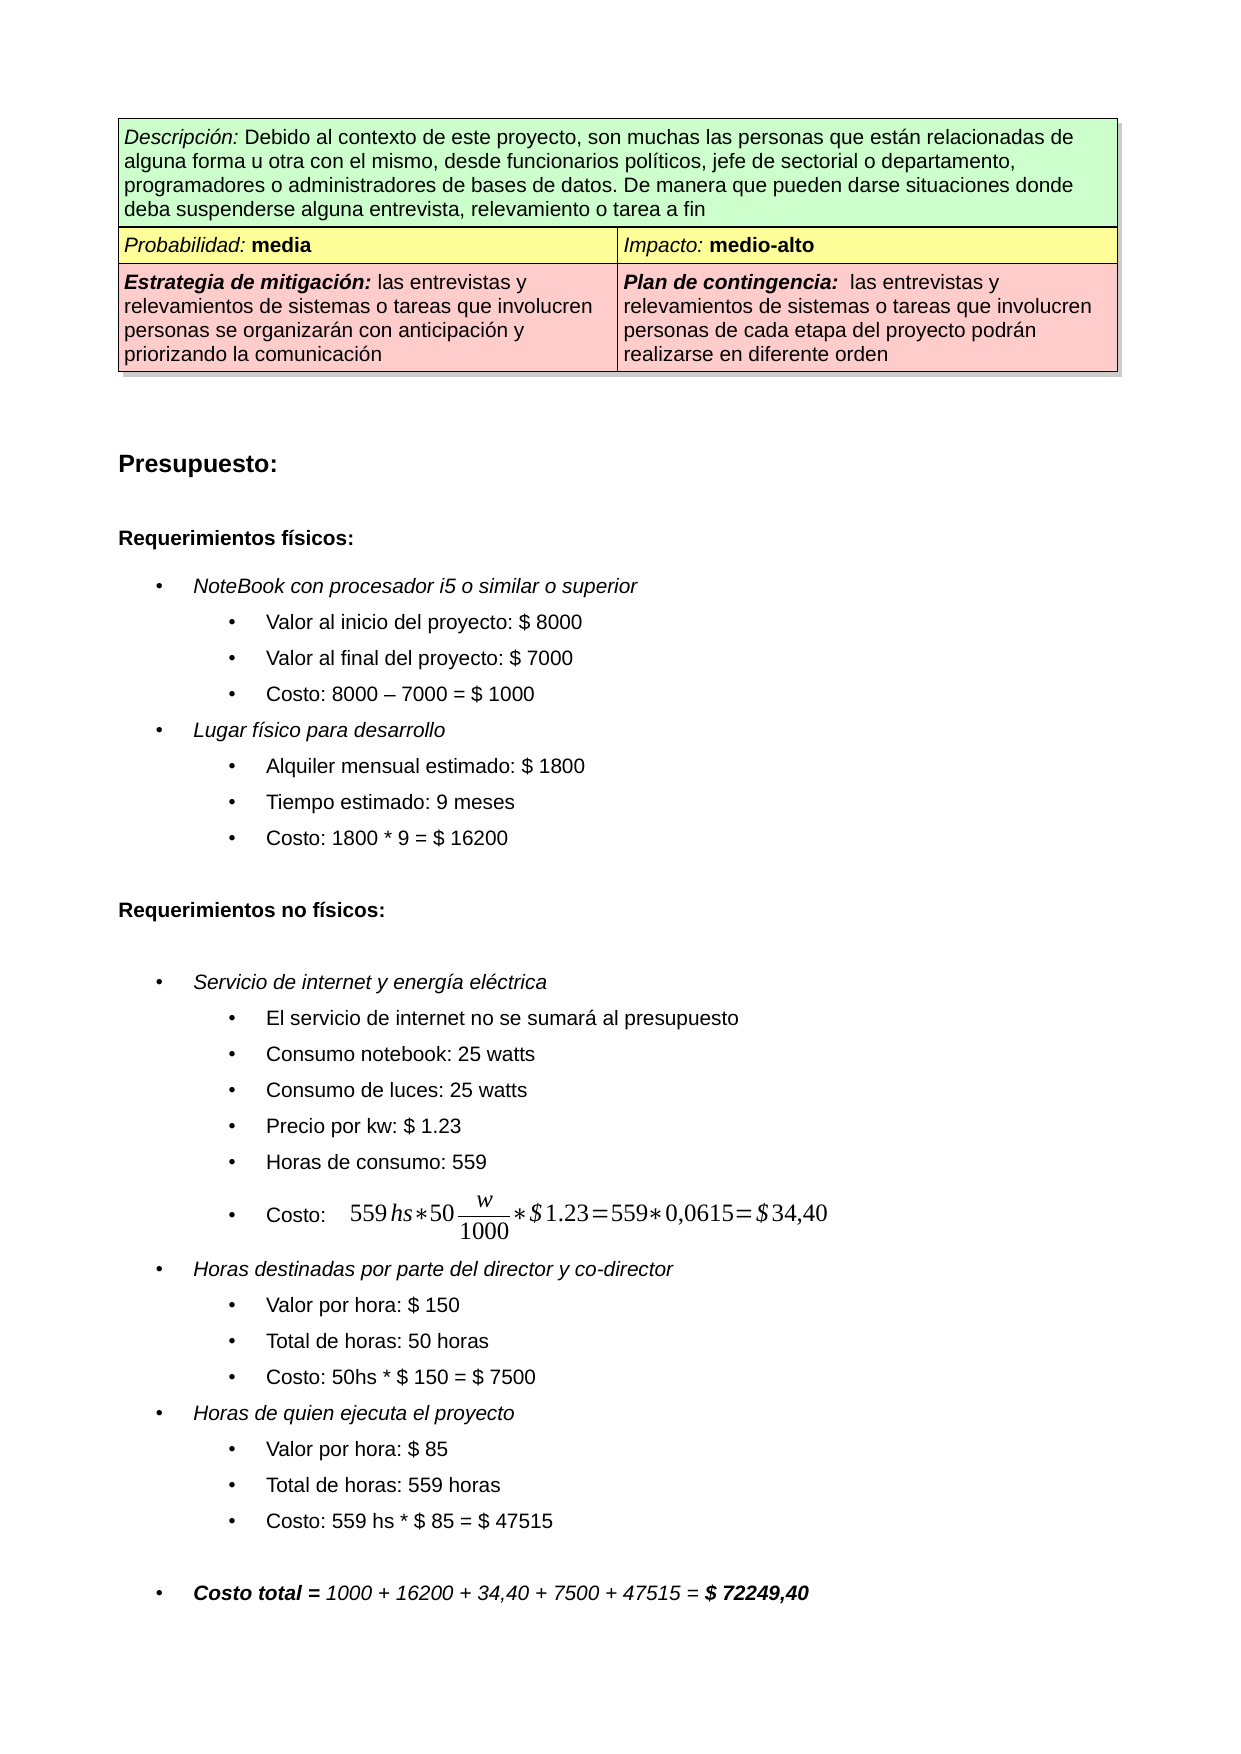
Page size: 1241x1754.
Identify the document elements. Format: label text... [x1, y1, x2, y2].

list Costo total = 1000 + 16200 + 34,40 + 7500 + 47515 = $ 72249,40 [156, 1581, 1122, 1605]
list Total de horas: 559 horas [228, 1473, 1122, 1497]
list Consumo de luces: 25 watts [228, 1078, 1122, 1102]
list Costo: 50hs * $ 150 = $ 7500 [228, 1365, 1122, 1389]
list Costo: [228, 1186, 1122, 1245]
list Horas destinadas por parte del director y co-director [156, 1257, 1122, 1281]
list Costo: 1800 * 9 = $ 16200 [228, 826, 1122, 850]
text Requerimientos físicos: [118, 526, 1122, 549]
list Costo: 559 hs * $ 85 = $ 47515 [228, 1509, 1122, 1533]
list NoteBook con procesador i5 o similar o superior [156, 573, 1122, 597]
list Valor al final del proyecto: $ 7000 [228, 646, 1122, 669]
list Alquiler mensual estimado: $ 1800 [228, 754, 1122, 778]
list Precio por kw: $ 1.23 [228, 1114, 1122, 1138]
list Costo: 8000 – 7000 = $ 1000 [228, 682, 1122, 706]
list Horas de consumo: 559 [228, 1150, 1122, 1174]
list Valor al inicio del proyecto: $ 8000 [228, 609, 1122, 633]
table_cell Probabilidad: media [119, 228, 617, 263]
table_cell Descripción: Debido al contexto de este proyecto, son muchas las personas que están relacionadas de alguna forma u otra con el mismo, desde funcionarios políticos, jefe de sectorial o departamento, programadores o administradores de bases de datos. De manera que pueden darse situaciones donde deba suspenderse alguna entrevista, relevamiento o tarea a fin [119, 119, 1117, 226]
text Presupuesto: [118, 449, 1122, 478]
list Horas de quien ejecuta el proyecto [156, 1401, 1122, 1425]
list Servicio de internet y energía eléctrica [156, 969, 1122, 994]
list Consumo notebook: 25 watts [228, 1042, 1122, 1066]
list Tiempo estimado: 9 meses [228, 790, 1122, 814]
table_cell Impacto: medio-alto [618, 228, 1117, 263]
list Total de horas: 50 horas [228, 1329, 1122, 1353]
table_cell Estrategia de mitigación: las entrevistas y relevamientos de sistemas o tareas que involucren personas se organizarán con anticipación y priorizando la comunicación [119, 264, 617, 371]
list Lugar físico para desarrollo [156, 718, 1122, 742]
list El servicio de internet no se sumará al presupuesto [228, 1006, 1122, 1030]
text Requerimientos no físicos: [118, 898, 1122, 922]
table_cell Plan de contingencia: las entrevistas y relevamientos de sistemas o tareas que involucren personas de cada etapa del proyecto podrán realizarse en diferente orden [618, 264, 1117, 371]
list Valor por hora: $ 150 [228, 1293, 1122, 1317]
list Valor por hora: $ 85 [228, 1437, 1122, 1461]
